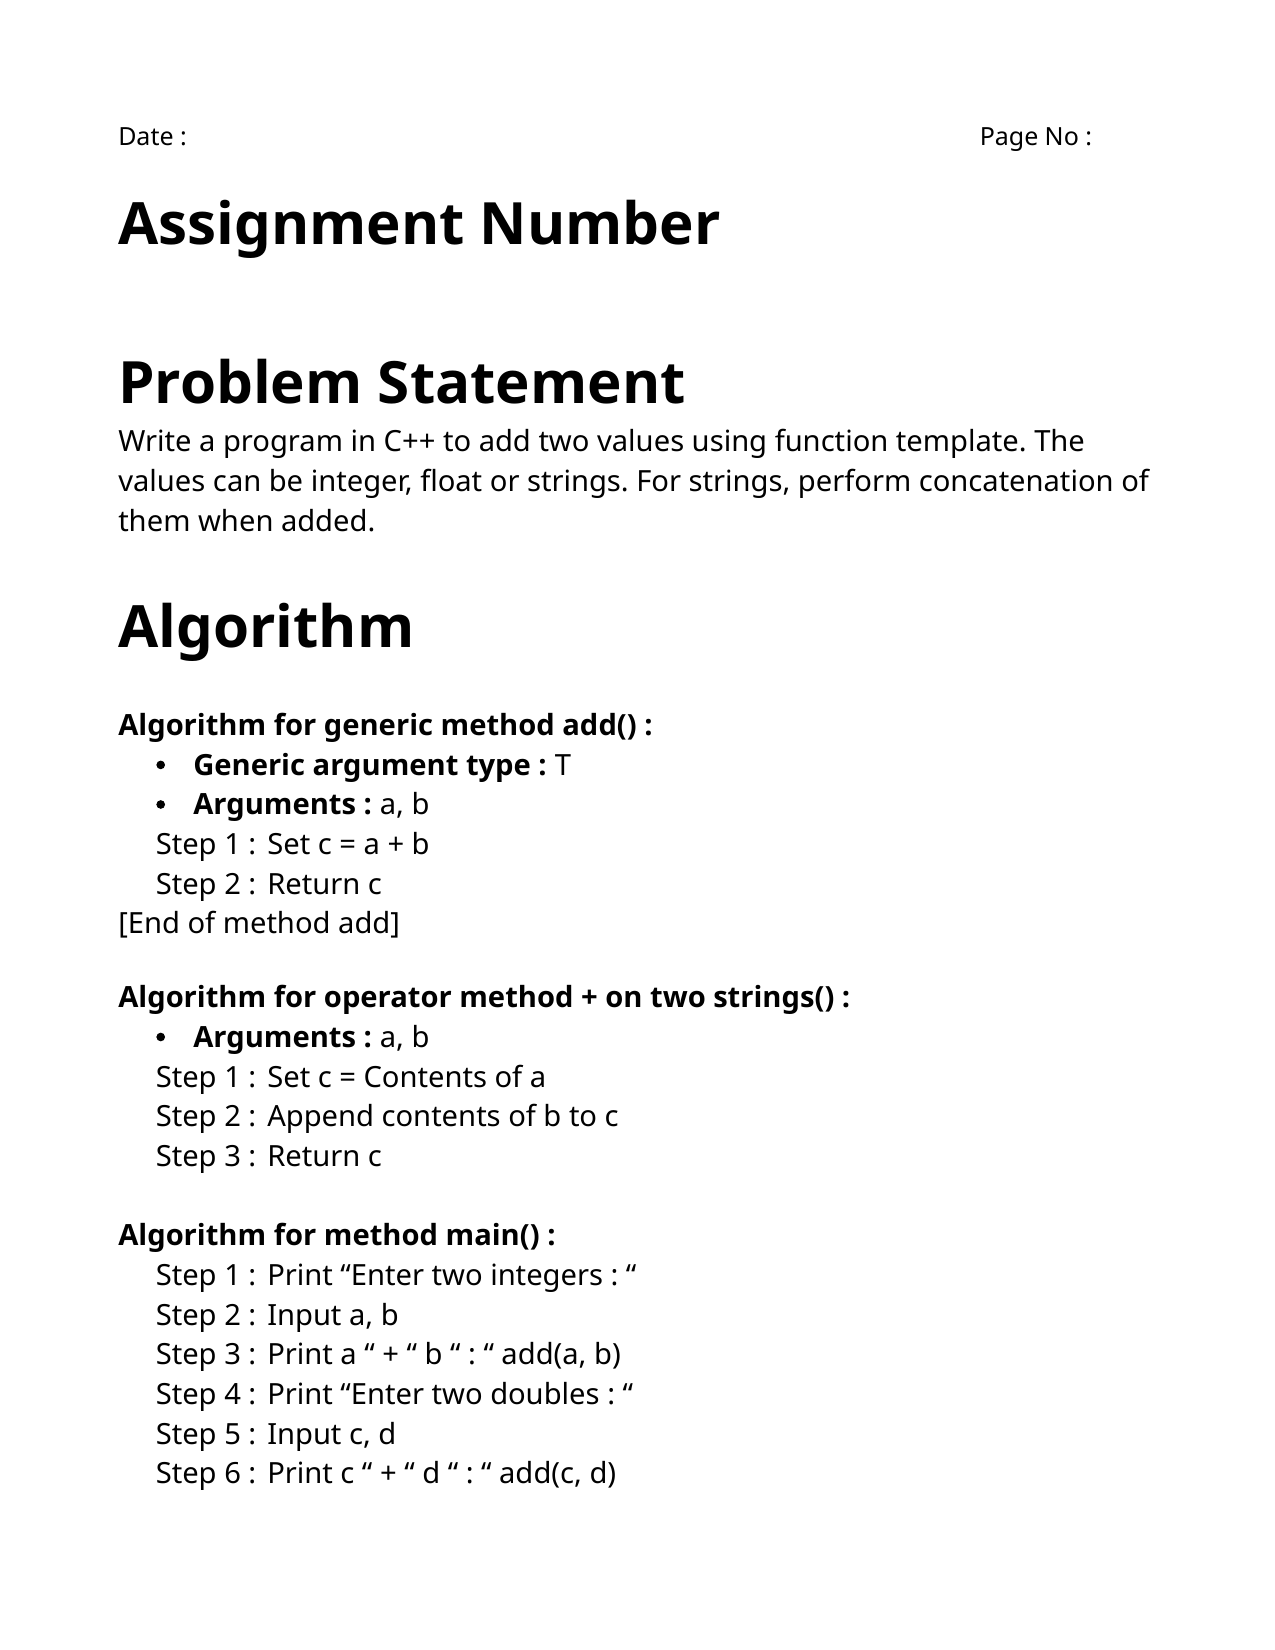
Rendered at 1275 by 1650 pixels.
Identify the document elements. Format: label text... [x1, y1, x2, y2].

list Arguments : a, b [156, 1016, 1157, 1056]
text Algorithm for method main() : [118, 1214, 1157, 1254]
text Algorithm [118, 585, 1157, 664]
list Return c [156, 863, 1157, 903]
list Print “Enter two integers : “ [156, 1254, 1157, 1294]
list Set c = Contents of a [156, 1056, 1157, 1096]
list Set c = a + b [156, 823, 1157, 863]
list Generic argument type : T [156, 744, 1157, 784]
list Print a “ + “ b “ : “ add(a, b) [156, 1334, 1157, 1373]
text [End of method add] [118, 903, 1157, 942]
list Print “Enter two doubles : “ [156, 1373, 1157, 1413]
list Print c “ + “ d “ : “ add(c, d) [156, 1453, 1157, 1492]
list Return c [156, 1135, 1157, 1175]
text Assignment Number [118, 182, 1157, 262]
text Algorithm for generic method add() : [118, 704, 1157, 744]
text Problem Statement [118, 341, 1157, 421]
list Input c, d [156, 1413, 1157, 1453]
list Input a, b [156, 1294, 1157, 1334]
list Append contents of b to c [156, 1096, 1157, 1135]
text Write a program in C++ to add two values using function template. The values can be integer, float or strings. For strings, perform concatenation of them when added. [118, 421, 1157, 540]
text Algorithm for operator method + on two strings() : [118, 976, 1157, 1016]
list Arguments : a, b [156, 784, 1157, 823]
